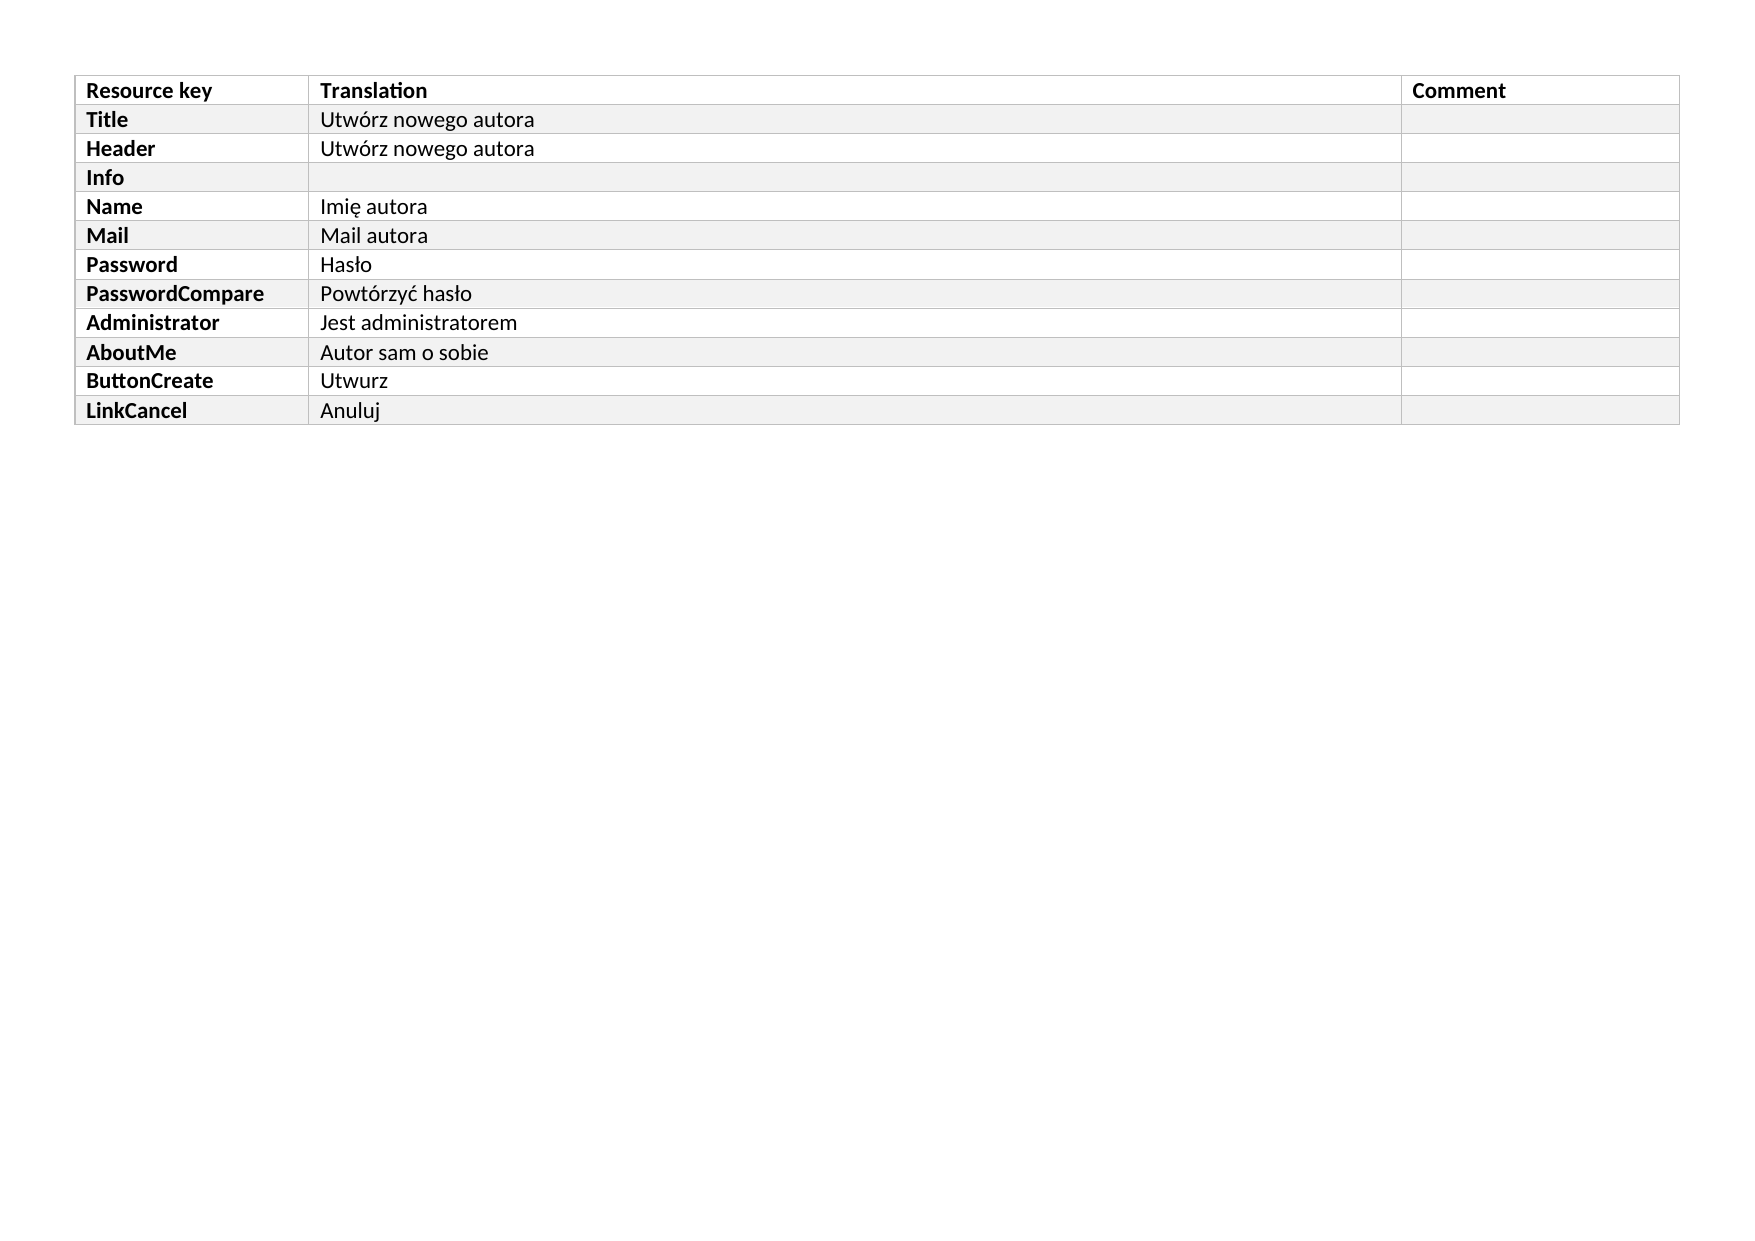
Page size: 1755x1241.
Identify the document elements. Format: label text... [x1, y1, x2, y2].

table_cell AboutMe [76, 338, 308, 366]
table_cell Utwurz [309, 367, 1401, 395]
table_cell Title [76, 105, 308, 133]
table_cell [1402, 396, 1679, 424]
table_cell Imię autora [309, 192, 1401, 220]
table_header Translation [309, 76, 1401, 104]
table_cell Powtórzyć hasło [309, 280, 1401, 307]
table_cell Header [76, 134, 308, 162]
table_cell [1402, 250, 1679, 278]
table_cell [309, 163, 1401, 191]
table_cell Password [76, 250, 308, 278]
table_cell Mail [76, 221, 308, 249]
table_cell [1402, 105, 1679, 133]
table_cell [1402, 338, 1679, 366]
table_cell Administrator [76, 309, 308, 337]
table_cell Jest administratorem [309, 309, 1401, 337]
table_cell [1402, 280, 1679, 307]
table_header Resource key [76, 76, 308, 104]
table_cell Autor sam o sobie [309, 338, 1401, 366]
table_cell Utwórz nowego autora [309, 134, 1401, 162]
table_cell PasswordCompare [76, 280, 308, 307]
table_cell Utwórz nowego autora [309, 105, 1401, 133]
table_cell [1402, 134, 1679, 162]
table_cell [1402, 163, 1679, 191]
table_cell Name [76, 192, 308, 220]
table_cell [1402, 221, 1679, 249]
table_cell [1402, 367, 1679, 395]
table_cell Hasło [309, 250, 1401, 278]
table_header Comment [1402, 76, 1679, 104]
table_cell [1402, 192, 1679, 220]
table_cell Info [76, 163, 308, 191]
table_cell [1402, 309, 1679, 337]
table_cell Mail autora [309, 221, 1401, 249]
table_cell ButtonCreate [76, 367, 308, 395]
table_cell LinkCancel [76, 396, 308, 424]
table_cell Anuluj [309, 396, 1401, 424]
